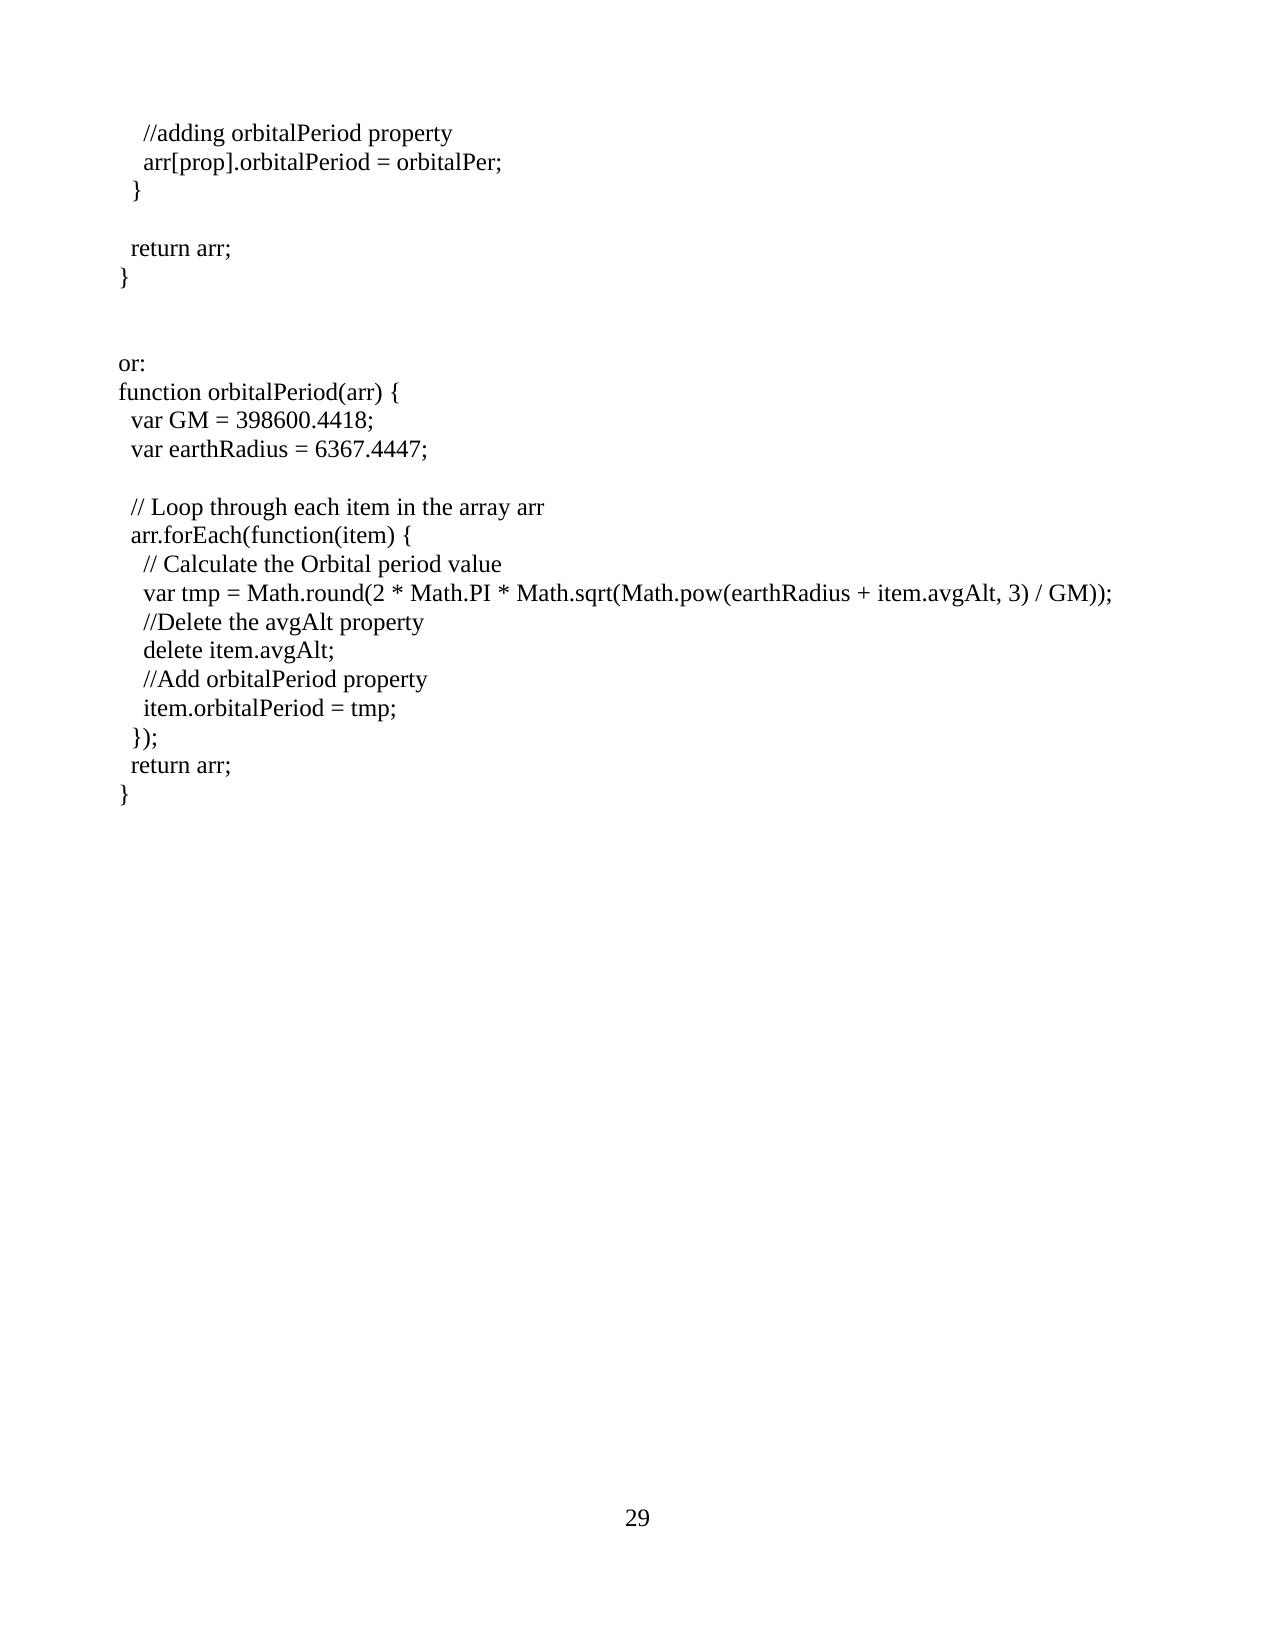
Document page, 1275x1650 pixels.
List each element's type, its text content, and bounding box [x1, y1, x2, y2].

text //Add orbitalPeriod property [118, 664, 1157, 693]
text //adding orbitalPeriod property [118, 118, 1157, 147]
text } [118, 779, 1157, 808]
text return arr; [118, 751, 1157, 779]
text or: [118, 348, 1157, 377]
text delete item.avgAlt; [118, 636, 1157, 664]
text arr.forEach(function(item) { [118, 521, 1157, 549]
text // Loop through each item in the array arr [118, 492, 1157, 521]
text return arr; [118, 233, 1157, 262]
text function orbitalPeriod(arr) { [118, 377, 1157, 406]
text // Calculate the Orbital period value [118, 549, 1157, 578]
text item.orbitalPeriod = tmp; [118, 693, 1157, 722]
text arr[prop].orbitalPeriod = orbitalPer; [118, 147, 1157, 176]
text var GM = 398600.4418; [118, 406, 1157, 434]
text var tmp = Math.round(2 * Math.PI * Math.sqrt(Math.pow(earthRadius + item.avgAlt, 3) / GM)); [118, 578, 1157, 607]
text //Delete the avgAlt property [118, 607, 1157, 636]
text } [118, 262, 1157, 291]
text }); [118, 722, 1157, 751]
text } [118, 176, 1157, 204]
text var earthRadius = 6367.4447; [118, 434, 1157, 463]
